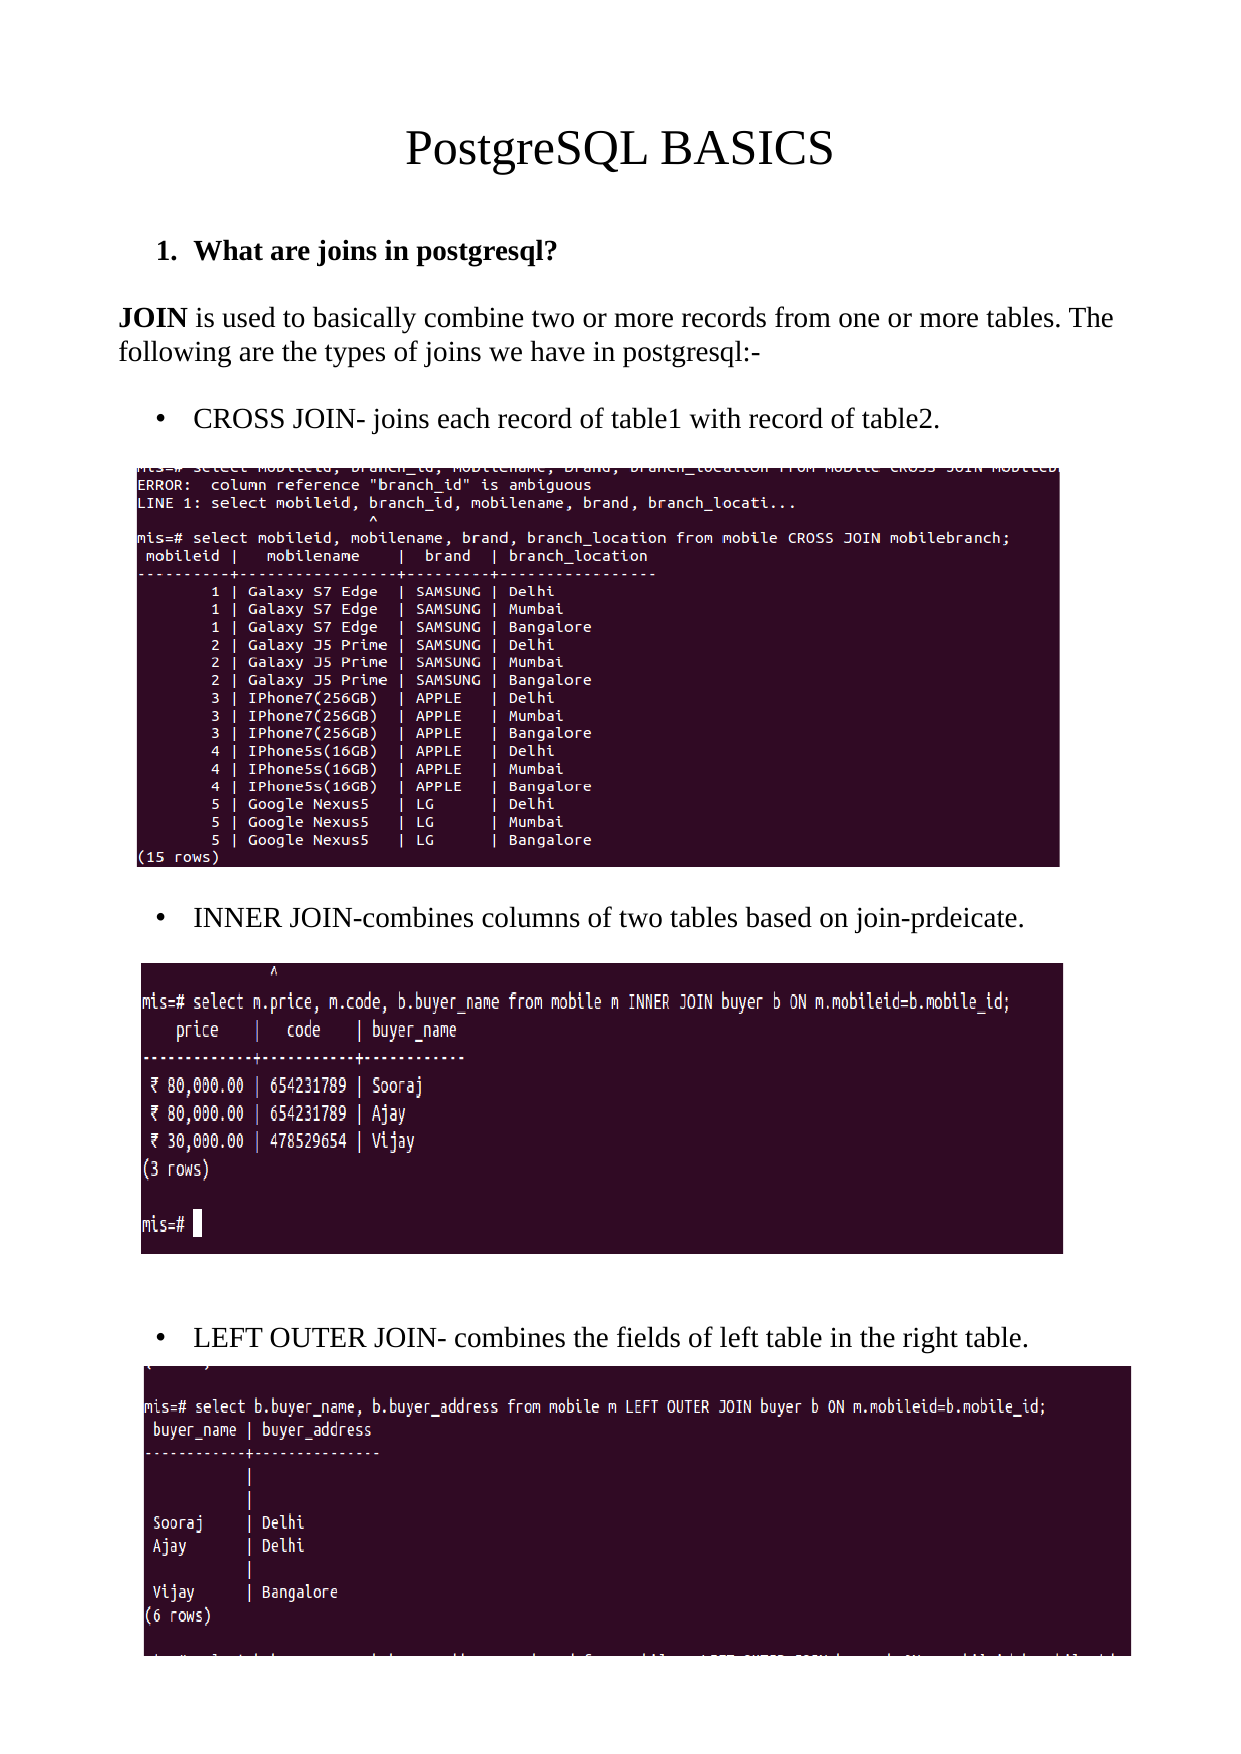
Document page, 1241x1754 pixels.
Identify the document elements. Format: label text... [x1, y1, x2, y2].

text JOIN is used to basically combine two or more records from one or more tables. The following are the types of joins we have in postgresql:- [118, 300, 1122, 367]
picture [143, 1366, 1132, 1501]
list CROSS JOIN- joins each record of table1 with record of table2. [156, 401, 1122, 434]
list INNER JOIN-combines columns of two tables based on join-prdeicate. [156, 900, 1122, 934]
list What are joins in postgresql? [156, 233, 1122, 267]
picture [136, 468, 447, 867]
text PostgreSQL BASICS [118, 118, 1122, 176]
list LEFT OUTER JOIN- combines the fields of left table in the right table. [156, 1320, 1122, 1354]
